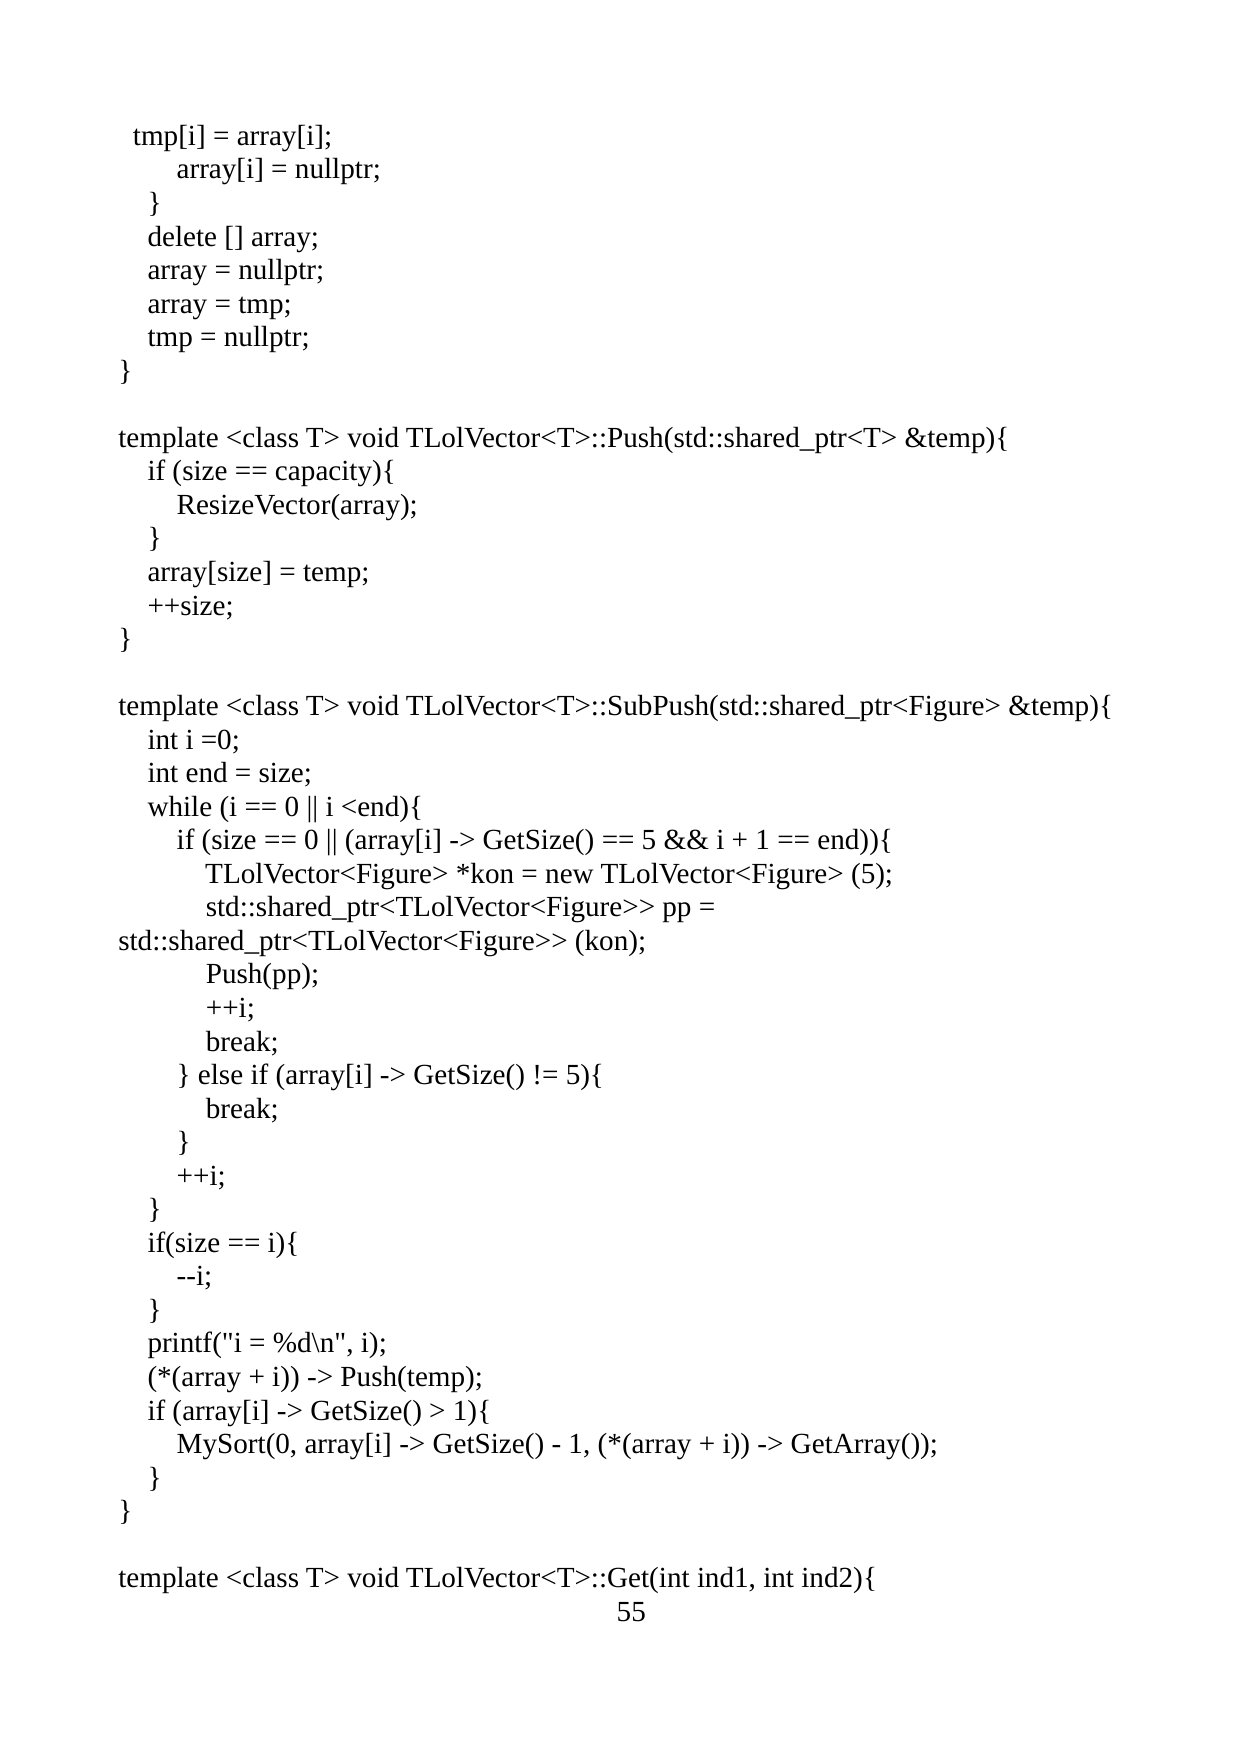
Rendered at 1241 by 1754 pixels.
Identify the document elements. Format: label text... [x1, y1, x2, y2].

text array = tmp; [118, 286, 1122, 319]
text ++size; [118, 588, 1122, 621]
text template <class T> void TLolVector<T>::SubPush(std::shared_ptr<Figure> &temp){ [118, 688, 1122, 722]
text } [118, 1124, 1122, 1158]
text ++i; [118, 1158, 1122, 1191]
text ResizeVector(array); [118, 487, 1122, 521]
text if (size == capacity){ [118, 453, 1122, 487]
text Push(pp); [118, 957, 1122, 990]
text int end = size; [118, 755, 1122, 789]
text int i =0; [118, 722, 1122, 755]
text } [118, 521, 1122, 554]
text array[i] = nullptr; [118, 152, 1122, 185]
text printf("i = %d\n", i); [118, 1326, 1122, 1359]
text } [118, 1460, 1122, 1493]
text if (array[i] -> GetSize() > 1){ [118, 1393, 1122, 1426]
text array[size] = temp; [118, 554, 1122, 588]
text } [118, 1493, 1122, 1527]
text } else if (array[i] -> GetSize() != 5){ [118, 1057, 1122, 1091]
text tmp[i] = array[i]; [118, 118, 1122, 152]
text 55 [118, 1594, 1122, 1627]
text } [118, 1292, 1122, 1326]
text ++i; [118, 990, 1122, 1024]
text template <class T> void TLolVector<T>::Push(std::shared_ptr<T> &temp){ [118, 420, 1122, 453]
text } [118, 621, 1122, 655]
text delete [] array; [118, 219, 1122, 252]
text array = nullptr; [118, 252, 1122, 286]
text (*(array + i)) -> Push(temp); [118, 1359, 1122, 1393]
text } [118, 353, 1122, 386]
text while (i == 0 || i <end){ [118, 789, 1122, 822]
text tmp = nullptr; [118, 319, 1122, 353]
text MySort(0, array[i] -> GetSize() - 1, (*(array + i)) -> GetArray()); [118, 1426, 1122, 1460]
text TLolVector<Figure> *kon = new TLolVector<Figure> (5); [118, 856, 1122, 889]
text break; [118, 1024, 1122, 1057]
text std::shared_ptr<TLolVector<Figure>> pp = std::shared_ptr<TLolVector<Figure>> (kon); [118, 889, 1122, 957]
text if (size == 0 || (array[i] -> GetSize() == 5 && i + 1 == end)){ [118, 822, 1122, 856]
text template <class T> void TLolVector<T>::Get(int ind1, int ind2){ [118, 1560, 1122, 1594]
text } [118, 1191, 1122, 1225]
text break; [118, 1091, 1122, 1124]
text if(size == i){ [118, 1225, 1122, 1258]
text --i; [118, 1258, 1122, 1292]
text } [118, 185, 1122, 219]
